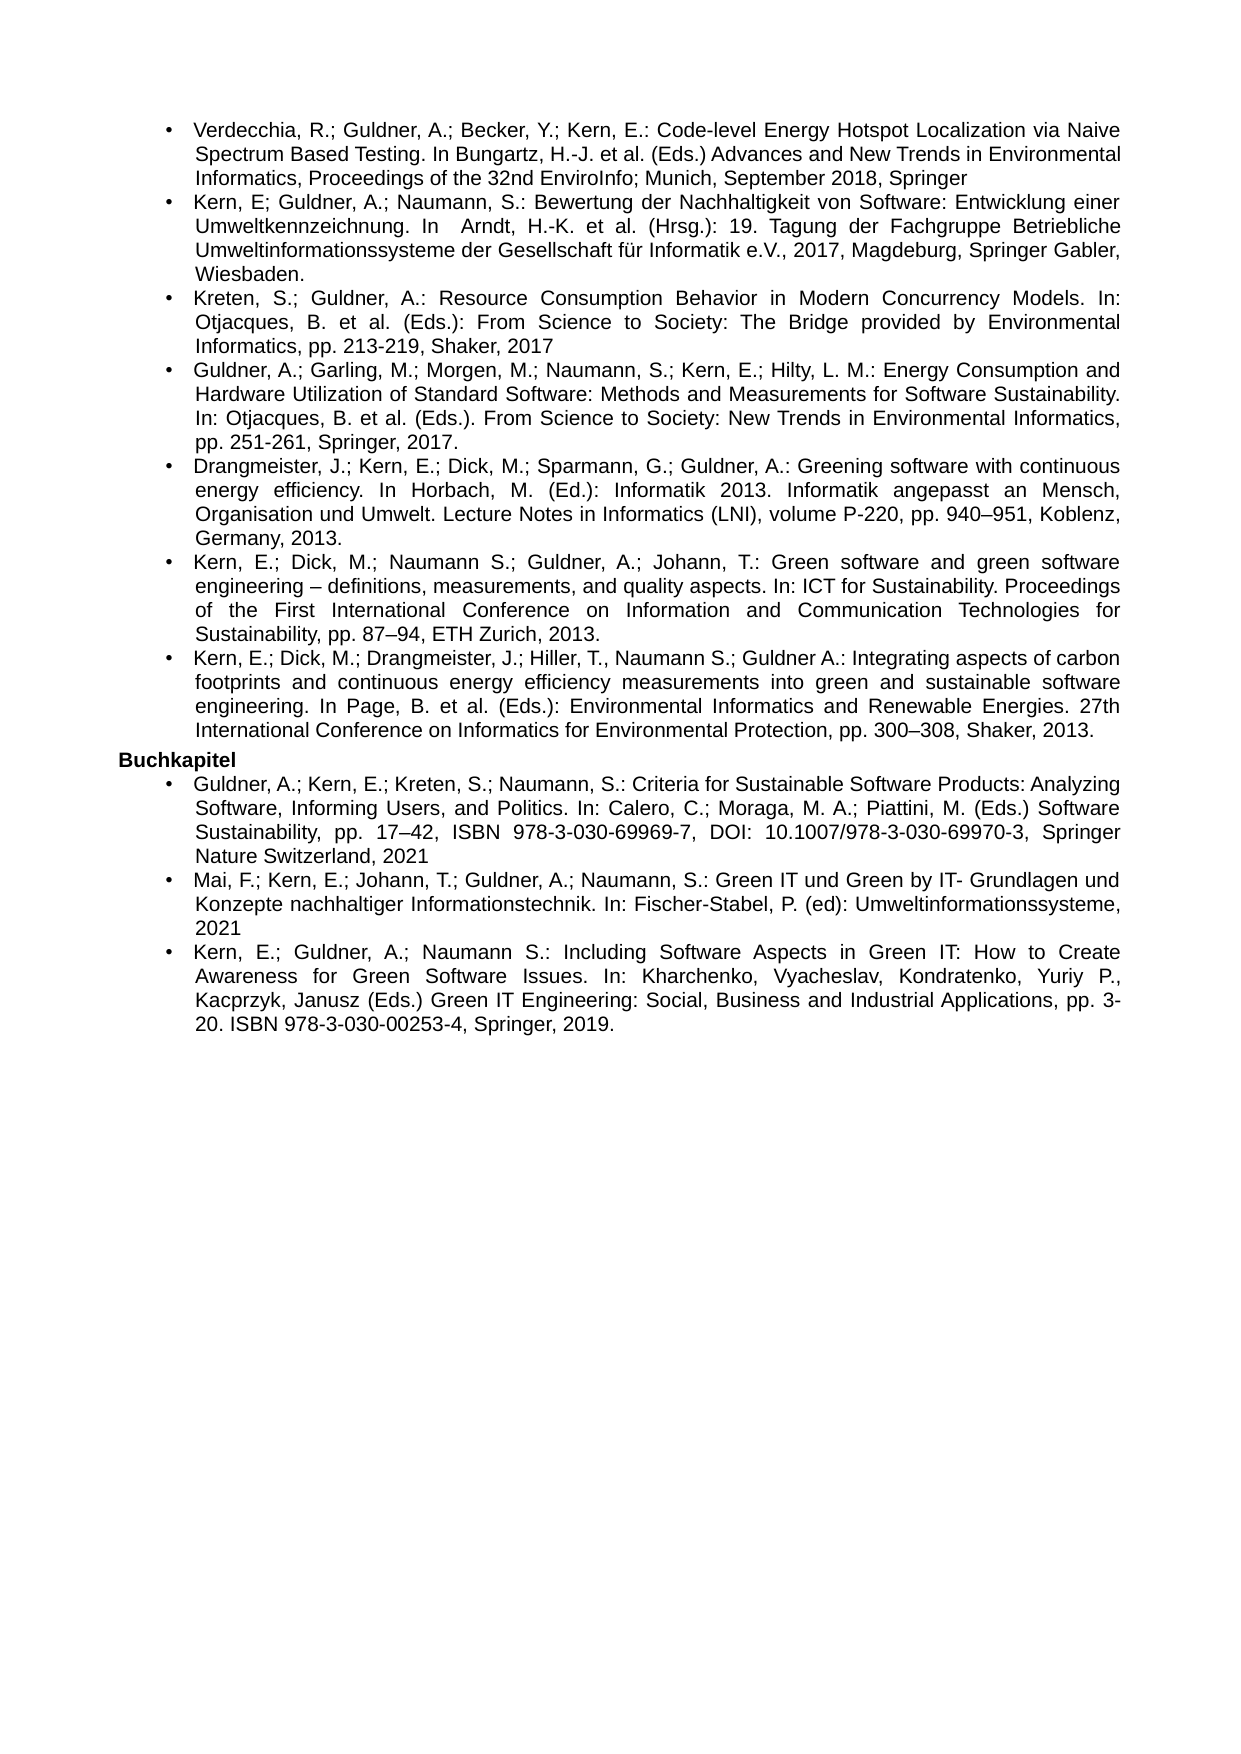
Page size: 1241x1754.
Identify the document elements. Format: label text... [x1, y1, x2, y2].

list Kern, E.; Dick, M.; Drangmeister, J.; Hiller, T., Naumann S.; Guldner A.: Integrating aspects of carbon footprints and continuous energy efficiency measurements into green and sustainable software engineering. In Page, B. et al. (Eds.): Environmental Informatics and Renewable Energies. 27th International Conference on Informatics for Environmental Protection, pp. 300–308, Shaker, 2013. [165, 646, 1122, 742]
text Buchkapitel [118, 748, 1122, 772]
list Guldner, A.; Garling, M.; Morgen, M.; Naumann, S.; Kern, E.; Hilty, L. M.: Energy Consumption and Hardware Utilization of Standard Software: Methods and Measurements for Software Sustainability. In: Otjacques, B. et al. (Eds.). From Science to Society: New Trends in Environmental Informatics, pp. 251-261, Springer, 2017. [165, 358, 1122, 454]
list Kern, E.; Dick, M.; Naumann S.; Guldner, A.; Johann, T.: Green software and green software engineering – definitions, measurements, and quality aspects. In: ICT for Sustainability. Proceedings of the First International Conference on Information and Communication Technologies for Sustainability, pp. 87–94, ETH Zurich, 2013. [165, 550, 1122, 646]
list Drangmeister, J.; Kern, E.; Dick, M.; Sparmann, G.; Guldner, A.: Greening software with continuous energy efficiency. In Horbach, M. (Ed.): Informatik 2013. Informatik angepasst an Mensch, Organisation und Umwelt. Lecture Notes in Informatics (LNI), volume P-220, pp. 940–951, Koblenz, Germany, 2013. [165, 454, 1122, 550]
list Kern, E; Guldner, A.; Naumann, S.: Bewertung der Nachhaltigkeit von Software: Entwicklung einer Umweltkennzeichnung. In Arndt, H.-K. et al. (Hrsg.): 19. Tagung der Fachgruppe Betriebliche Umwelt­informationssysteme der Gesellschaft für Informatik e.V., 2017, Magdeburg, Springer Gabler, Wiesbaden. [165, 190, 1122, 286]
list Kern, E.; Guldner, A.; Naumann S.: Including Software Aspects in Green IT: How to Create Awareness for Green Software Issues. In: Kharchenko, Vyacheslav, Kondratenko, Yuriy P., Kacprzyk, Janusz (Eds.) Green IT Engineering: Social, Business and Industrial Applications, pp. 3-20. ISBN 978-3-030-00253-4, Springer, 2019. [165, 939, 1122, 1036]
list Mai, F.; Kern, E.; Johann, T.; Guldner, A.; Naumann, S.: Green IT und Green by IT- Grundlagen und Konzepte nachhaltiger Informationstechnik. In: Fischer-Stabel, P. (ed): Umweltinformationssysteme, 2021 [165, 868, 1122, 939]
list Kreten, S.; Guldner, A.: Resource Consumption Behavior in Modern Concurrency Models. In: Otjacques, B. et al. (Eds.): From Science to Society: The Bridge provided by Environmental Informatics, pp. 213-219, Shaker, 2017 [165, 286, 1122, 358]
list Verdecchia, R.; Guldner, A.; Becker, Y.; Kern, E.: Code-level Energy Hotspot Localization via Naive Spectrum Based Testing. In Bungartz, H.-J. et al. (Eds.) Advances and New Trends in Environmental Informatics, Proceedings of the 32nd EnviroInfo; Munich, September 2018, Springer [165, 118, 1122, 190]
list Guldner, A.; Kern, E.; Kreten, S.; Naumann, S.: Criteria for Sustainable Software Products: Analyzing Software, Informing Users, and Politics. In: Calero, C.; Moraga, M. A.; Piattini, M. (Eds.) Software Sustainability, pp. 17–42, ISBN 978-3-030-69969-7, DOI: 10.1007/978-3-030-69970-3, Springer Nature Switzerland, 2021 [165, 772, 1122, 868]
